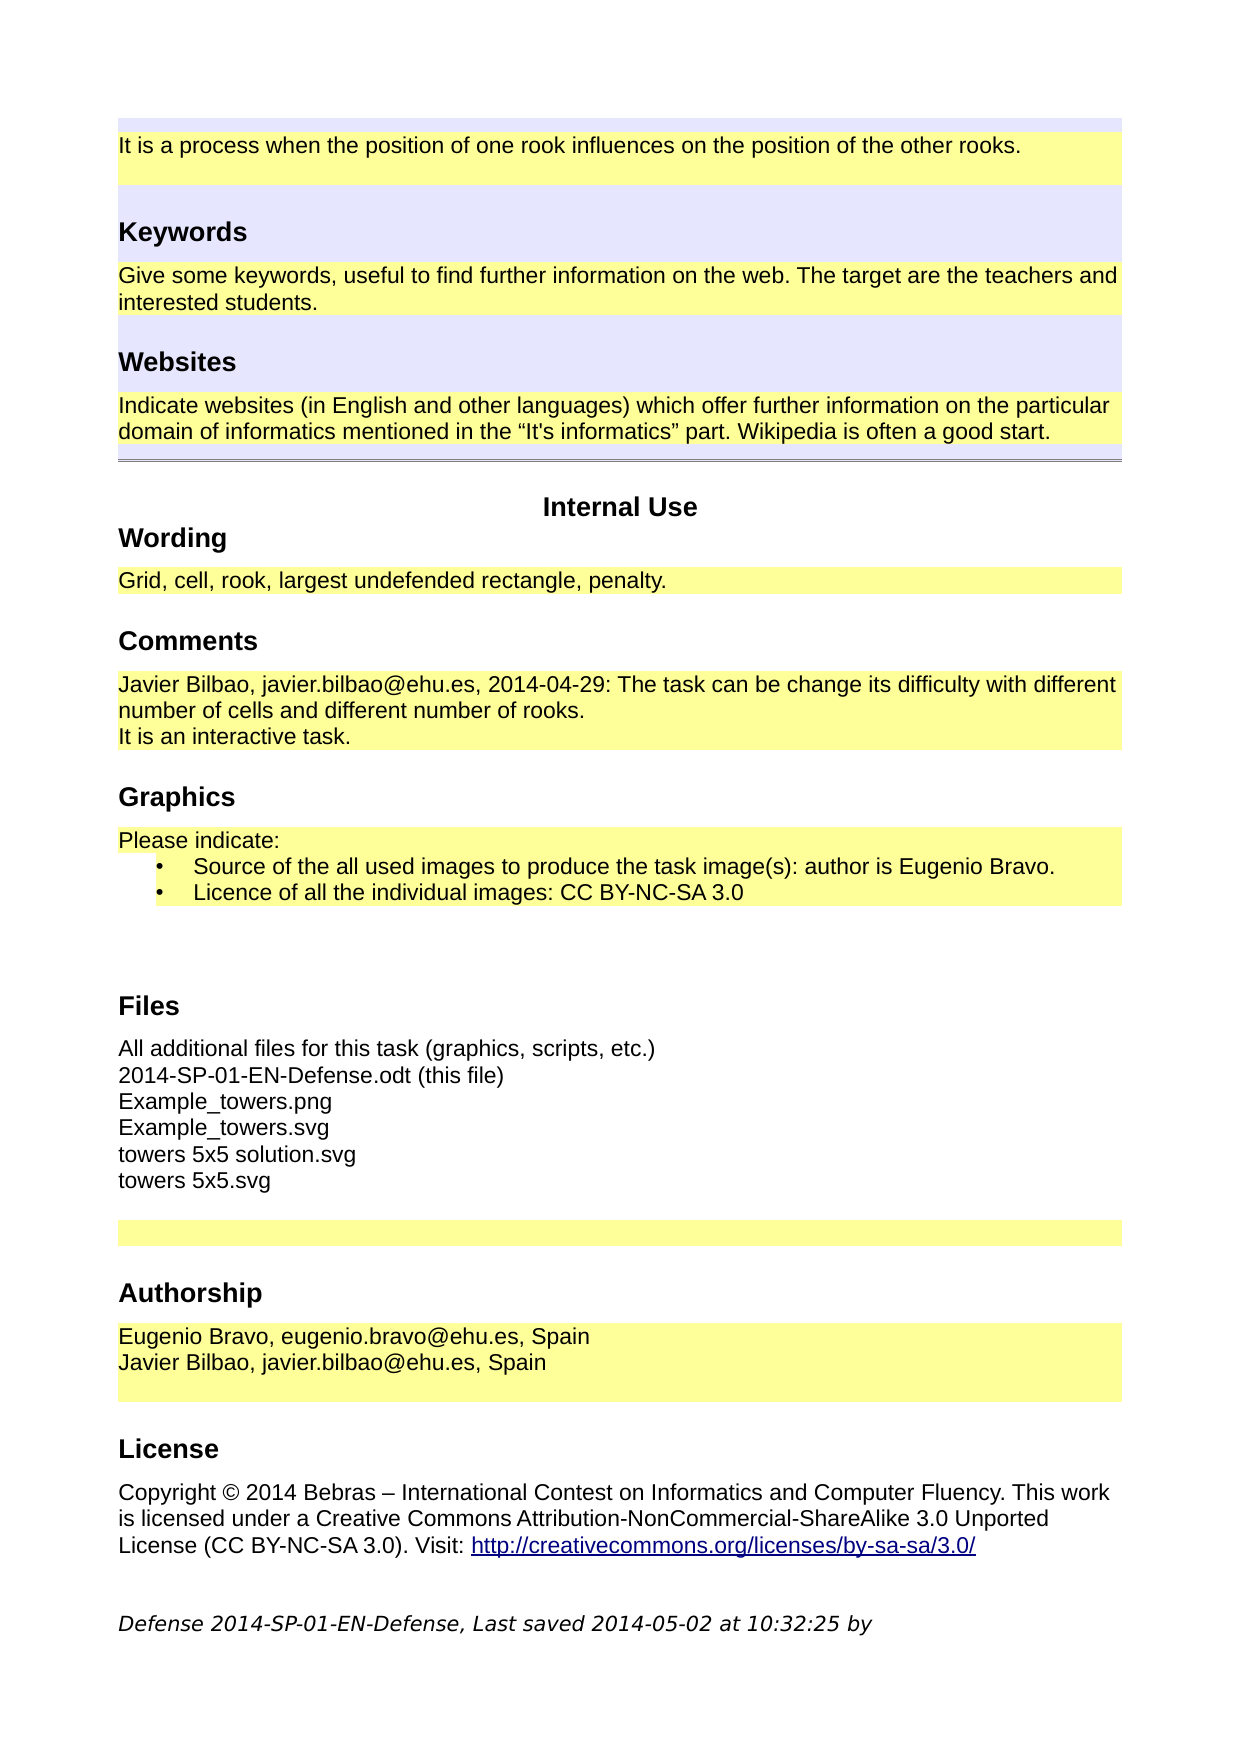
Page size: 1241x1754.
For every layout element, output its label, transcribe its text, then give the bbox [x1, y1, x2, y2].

text Eugenio Bravo, eugenio.bravo@ehu.es, Spain [118, 1323, 1122, 1349]
text Grid, cell, rook, largest undefended rectangle, penalty. [118, 567, 1122, 594]
subtitle Files [118, 989, 1122, 1021]
list Source of the all used images to produce the task image(s): author is Eugenio Bravo. [156, 853, 1122, 879]
text It is a process when the position of one rook influences on the position of the other rooks. [118, 132, 1122, 159]
text Indicate websites (in English and other languages) which offer further information on the particular domain of informatics mentioned in the “It's informatics” part. Wikipedia is often a good start. [118, 392, 1122, 444]
subtitle License [118, 1433, 1122, 1464]
subtitle Wording [118, 522, 1122, 553]
text 2014-SP-01-EN-Defense.odt (this file) [118, 1062, 1122, 1088]
subtitle Keywords [118, 216, 1122, 248]
text Copyright © 2014 Bebras – International Contest on Informatics and Computer Fluency. This work is licensed under a Creative Commons Attribution-NonCommercial-ShareAlike 3.0 Unported License (CC BY-NC-SA 3.0). Visit: http://creativecommons.org/licenses/by-sa-sa/3.0/ [118, 1479, 1122, 1558]
subtitle Websites [118, 346, 1122, 377]
text Give some keywords, useful to find further information on the web. The target are the teachers and interested students. [118, 262, 1122, 315]
text Please indicate: [118, 827, 1122, 853]
text Example_towers.svg [118, 1114, 1122, 1141]
text All additional files for this task (graphics, scripts, etc.) [118, 1035, 1122, 1062]
subtitle Internal Use [118, 491, 1122, 522]
subtitle Authorship [118, 1277, 1122, 1308]
text Example_towers.png [118, 1088, 1122, 1114]
text towers 5x5.svg [118, 1167, 1122, 1193]
list Licence of all the individual images: CC BY-NC-SA 3.0 [156, 879, 1122, 906]
text Javier Bilbao, javier.bilbao@ehu.es, 2014-04-29: The task can be change its difficulty with different number of cells and different number of rooks. [118, 671, 1122, 723]
text Javier Bilbao, javier.bilbao@ehu.es, Spain [118, 1349, 1122, 1376]
subtitle Graphics [118, 781, 1122, 812]
text towers 5x5 solution.svg [118, 1141, 1122, 1167]
text It is an interactive task. [118, 723, 1122, 750]
subtitle Comments [118, 625, 1122, 656]
